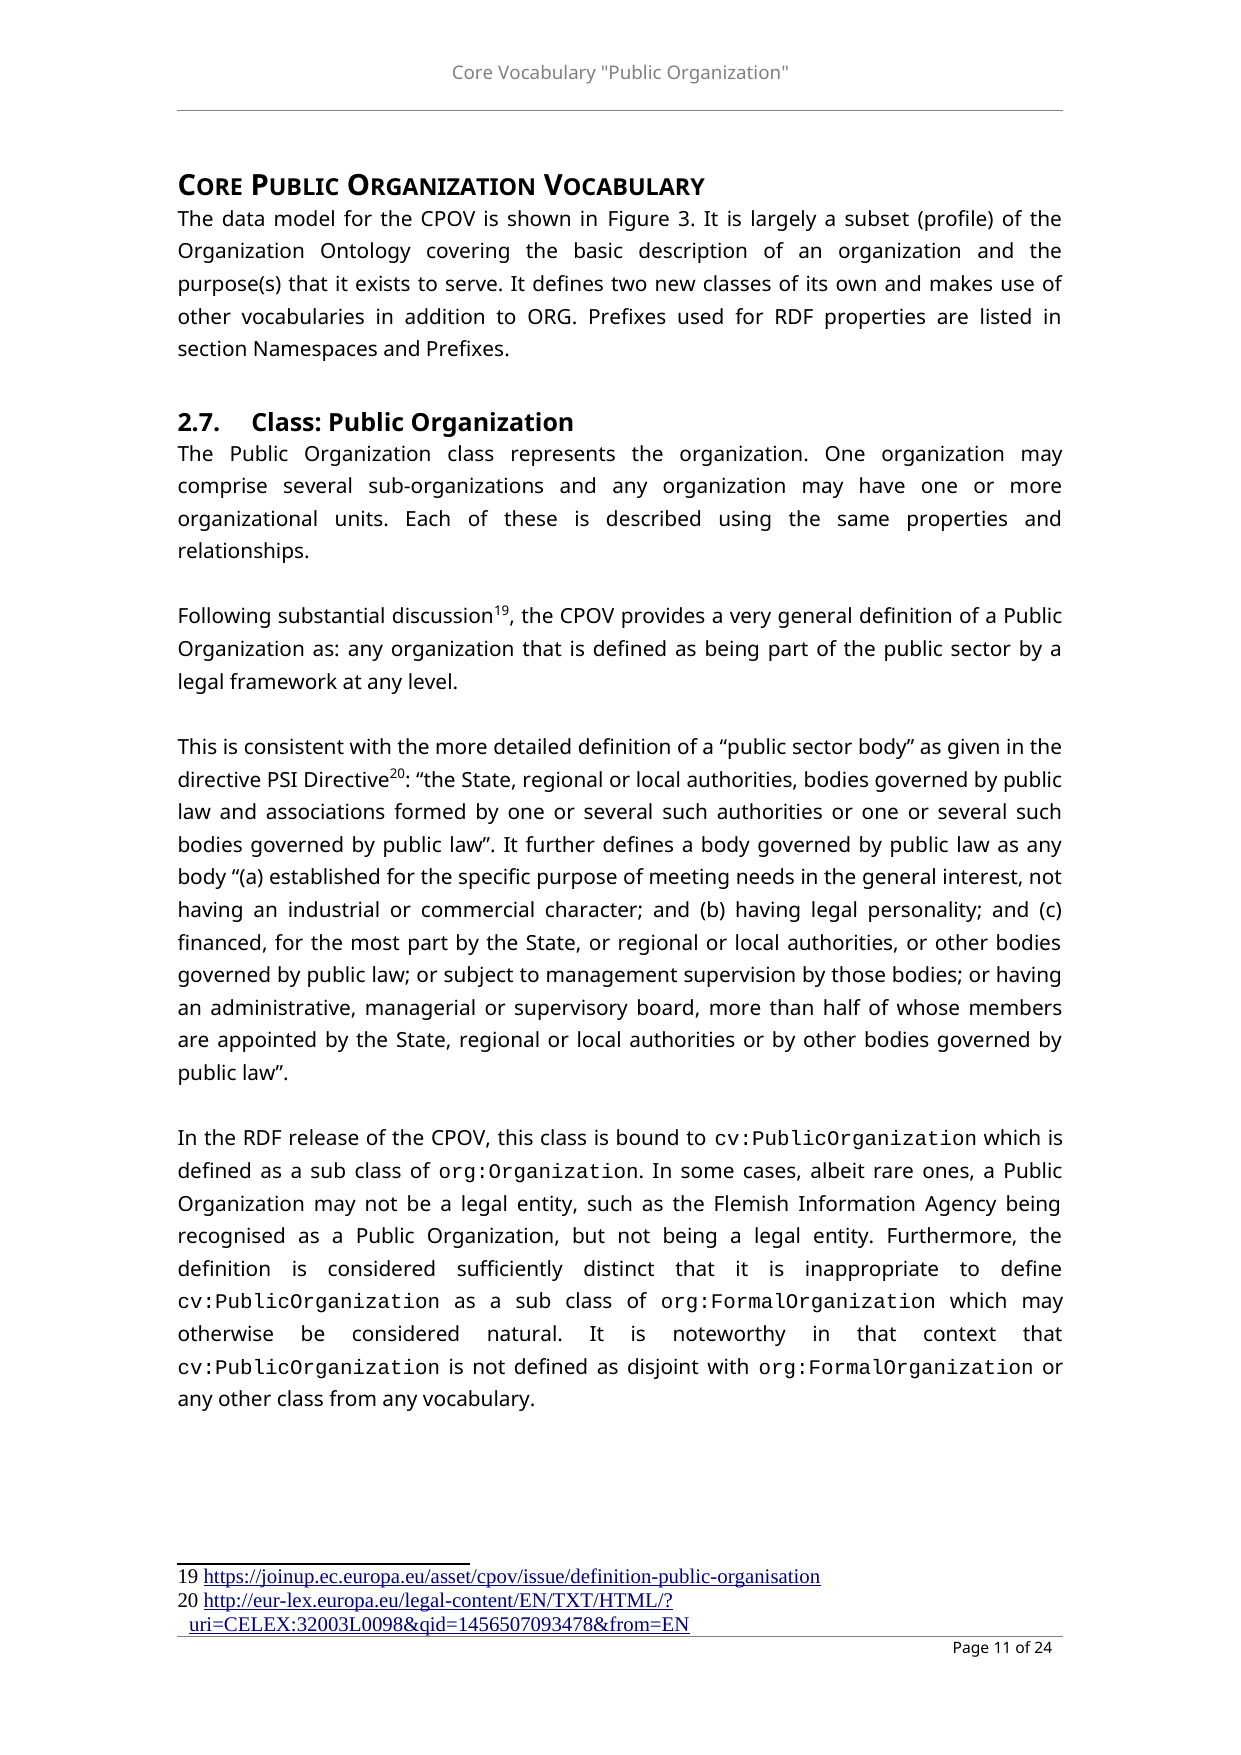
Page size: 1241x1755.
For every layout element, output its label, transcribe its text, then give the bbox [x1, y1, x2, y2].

text Following substantial discussion, the CPOV provides a very general definition of a Public Organization as: any organization that is defined as being part of the public sector by a legal framework at any level. [177, 602, 1063, 695]
text The Public Organization class represents the organization. One organization may comprise several sub-organizations and any organization may have one or more organizational units. Each of these is described using the same properties and relationships. [177, 439, 1063, 565]
text http://eur-lex.europa.eu/legal-content/EN/TXT/HTML/?uri=CELEX:32003L0098&qid=1456507093478&from=EN [177, 1588, 1063, 1636]
text https://joinup.ec.europa.eu/asset/cpov/issue/definition-public-organisation [177, 1564, 1063, 1588]
text The data model for the CPOV is shown in Figure 3. It is largely a subset (profile) of the Organization Ontology covering the basic description of an organization and the purpose(s) that it exists to serve. It defines two new classes of its own and makes use of other vocabularies in addition to ORG. Prefixes used for RDF properties are listed in section 7. [177, 204, 1063, 363]
subtitle Class: Public Organization [177, 404, 1063, 439]
subtitle Core Public Organization Vocabulary [177, 164, 1063, 204]
text This is consistent with the more detailed definition of a “public sector body” as given in the directive PSI Directive: “the State, regional or local authorities, bodies governed by public law and associations formed by one or several such authorities or one or several such bodies governed by public law”. It further defines a body governed by public law as any body “(a) established for the specific purpose of meeting needs in the general interest, not having an industrial or commercial character; and (b) having legal personality; and (c) financed, for the most part by the State, or regional or local authorities, or other bodies governed by public law; or subject to management supervision by those bodies; or having an administrative, managerial or supervisory board, more than half of whose members are appointed by the State, regional or local authorities or by other bodies governed by public law”. [177, 732, 1063, 1087]
text In the RDF release of the CPOV, this class is bound to cv:PublicOrganization which is defined as a sub class of org:Organization. In some cases, albeit rare ones, a Public Organization may not be a legal entity, such as the Flemish Information Agency being recognised as a Public Organization, but not being a legal entity. Furthermore, the definition is considered sufficiently distinct that it is inappropriate to define cv:PublicOrganization as a sub class of org:FormalOrganization which may otherwise be considered natural. It is noteworthy in that context that cv:PublicOrganization is not defined as disjoint with org:FormalOrganization or any other class from any vocabulary. [177, 1123, 1063, 1413]
